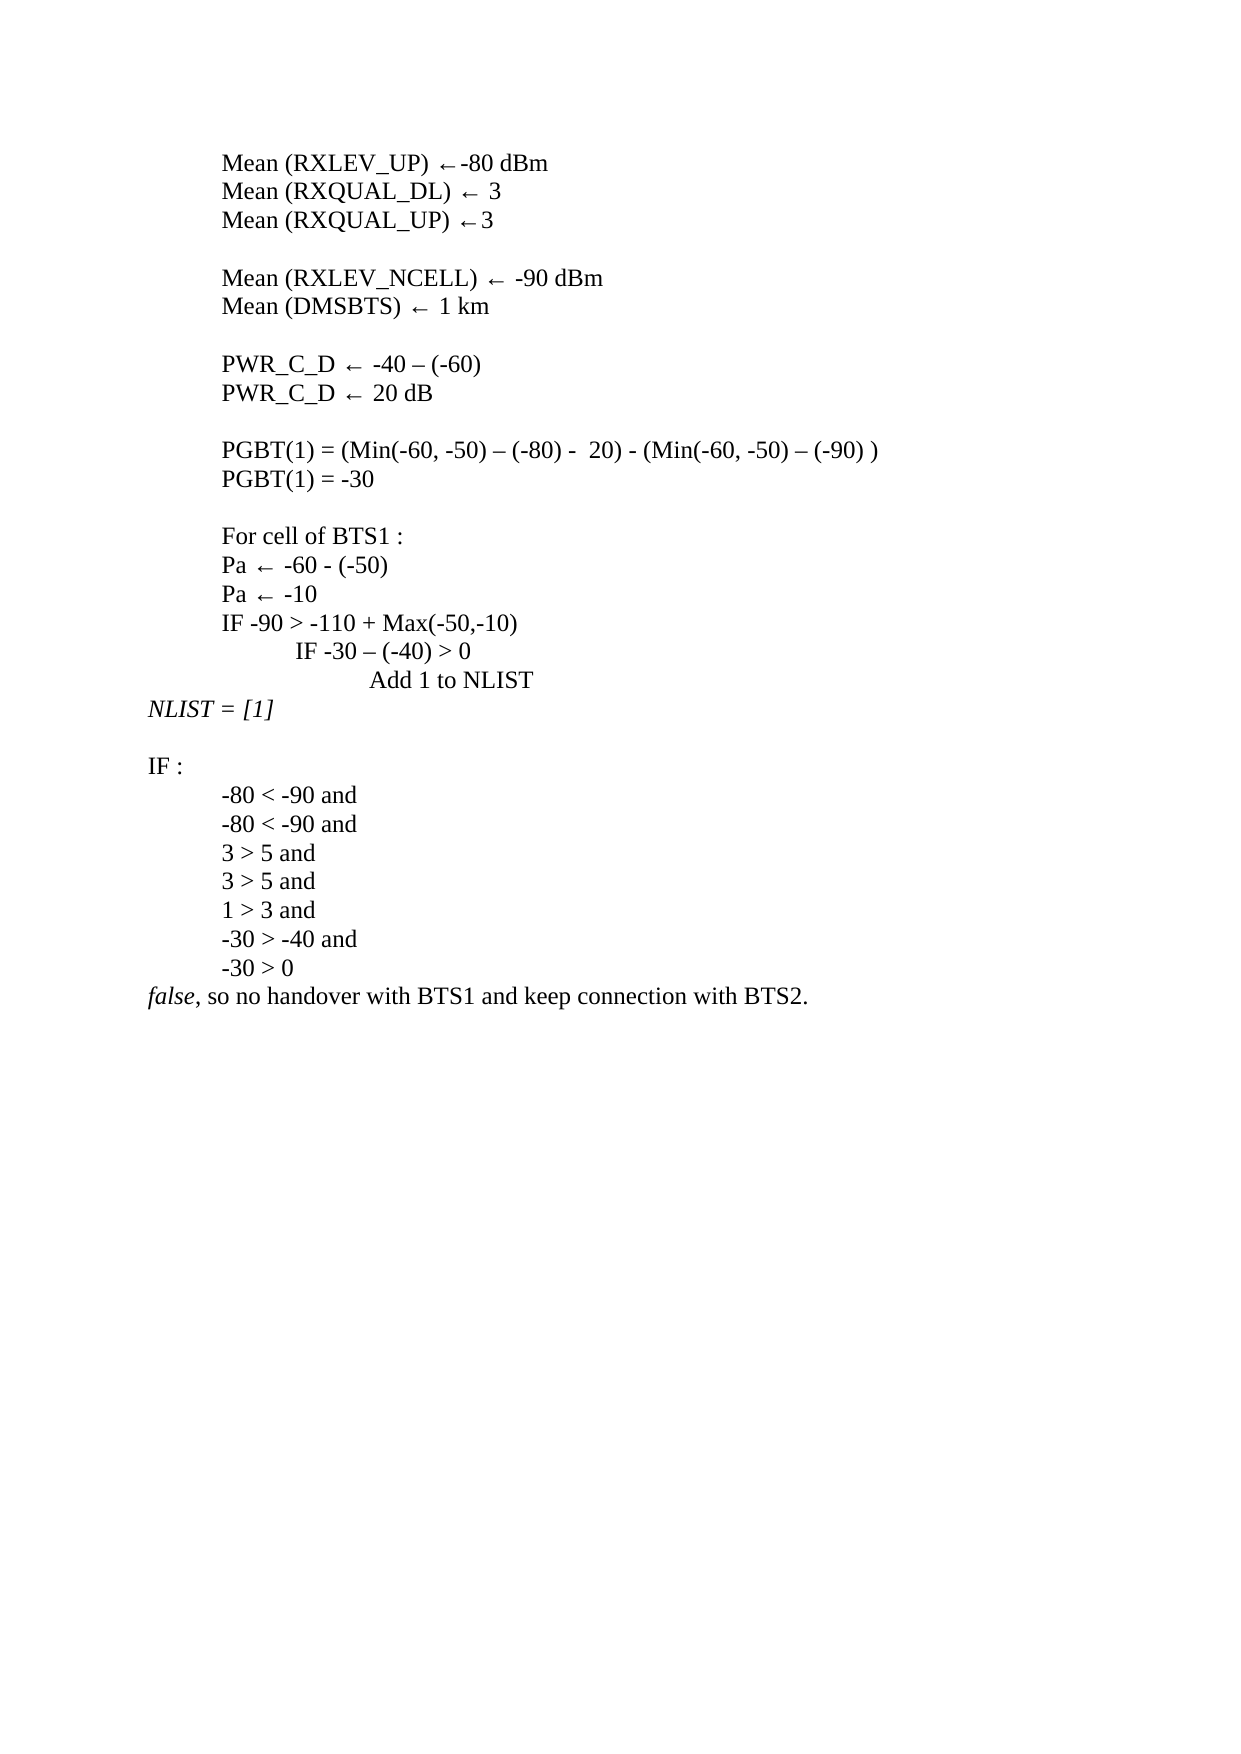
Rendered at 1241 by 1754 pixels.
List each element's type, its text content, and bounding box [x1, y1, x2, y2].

text Mean (DMSBTS) ← 1 km [148, 291, 1093, 320]
text Mean (RXLEV_NCELL) ← -90 dBm [148, 263, 1093, 291]
text -30 > -40 and [148, 924, 1093, 953]
text -80 < -90 and [148, 780, 1093, 809]
text IF -90 > -110 + Max(-50,-10) [148, 608, 1093, 636]
text Pa ← -10 [148, 579, 1093, 608]
text 1 > 3 and [148, 895, 1093, 924]
text 3 > 5 and [148, 838, 1093, 866]
text Pa ← -60 - (-50) [148, 550, 1093, 579]
text IF : [148, 751, 1093, 780]
text PWR_C_D ← 20 dB [148, 378, 1093, 406]
text PGBT(1) = (Min(-60, -50) – (-80) - 20) - (Min(-60, -50) – (-90) ) [148, 435, 1093, 464]
text For cell of BTS1 : [148, 521, 1093, 550]
text -30 > 0 [148, 953, 1093, 981]
text PGBT(1) = -30 [148, 464, 1093, 493]
text false, so no handover with BTS1 and keep connection with BTS2. [148, 981, 1093, 1010]
text Mean (RXQUAL_DL) ← 3 [148, 176, 1093, 205]
text -80 < -90 and [148, 809, 1093, 838]
text Add 1 to NLIST [148, 665, 1093, 694]
text IF -30 – (-40) > 0 [148, 636, 1093, 665]
text Mean (RXLEV_UP) ←-80 dBm [148, 148, 1093, 176]
text NLIST = [1] [148, 694, 1093, 723]
text Mean (RXQUAL_UP) ←3 [148, 205, 1093, 234]
text 3 > 5 and [148, 866, 1093, 895]
text PWR_C_D ← -40 – (-60) [148, 349, 1093, 378]
